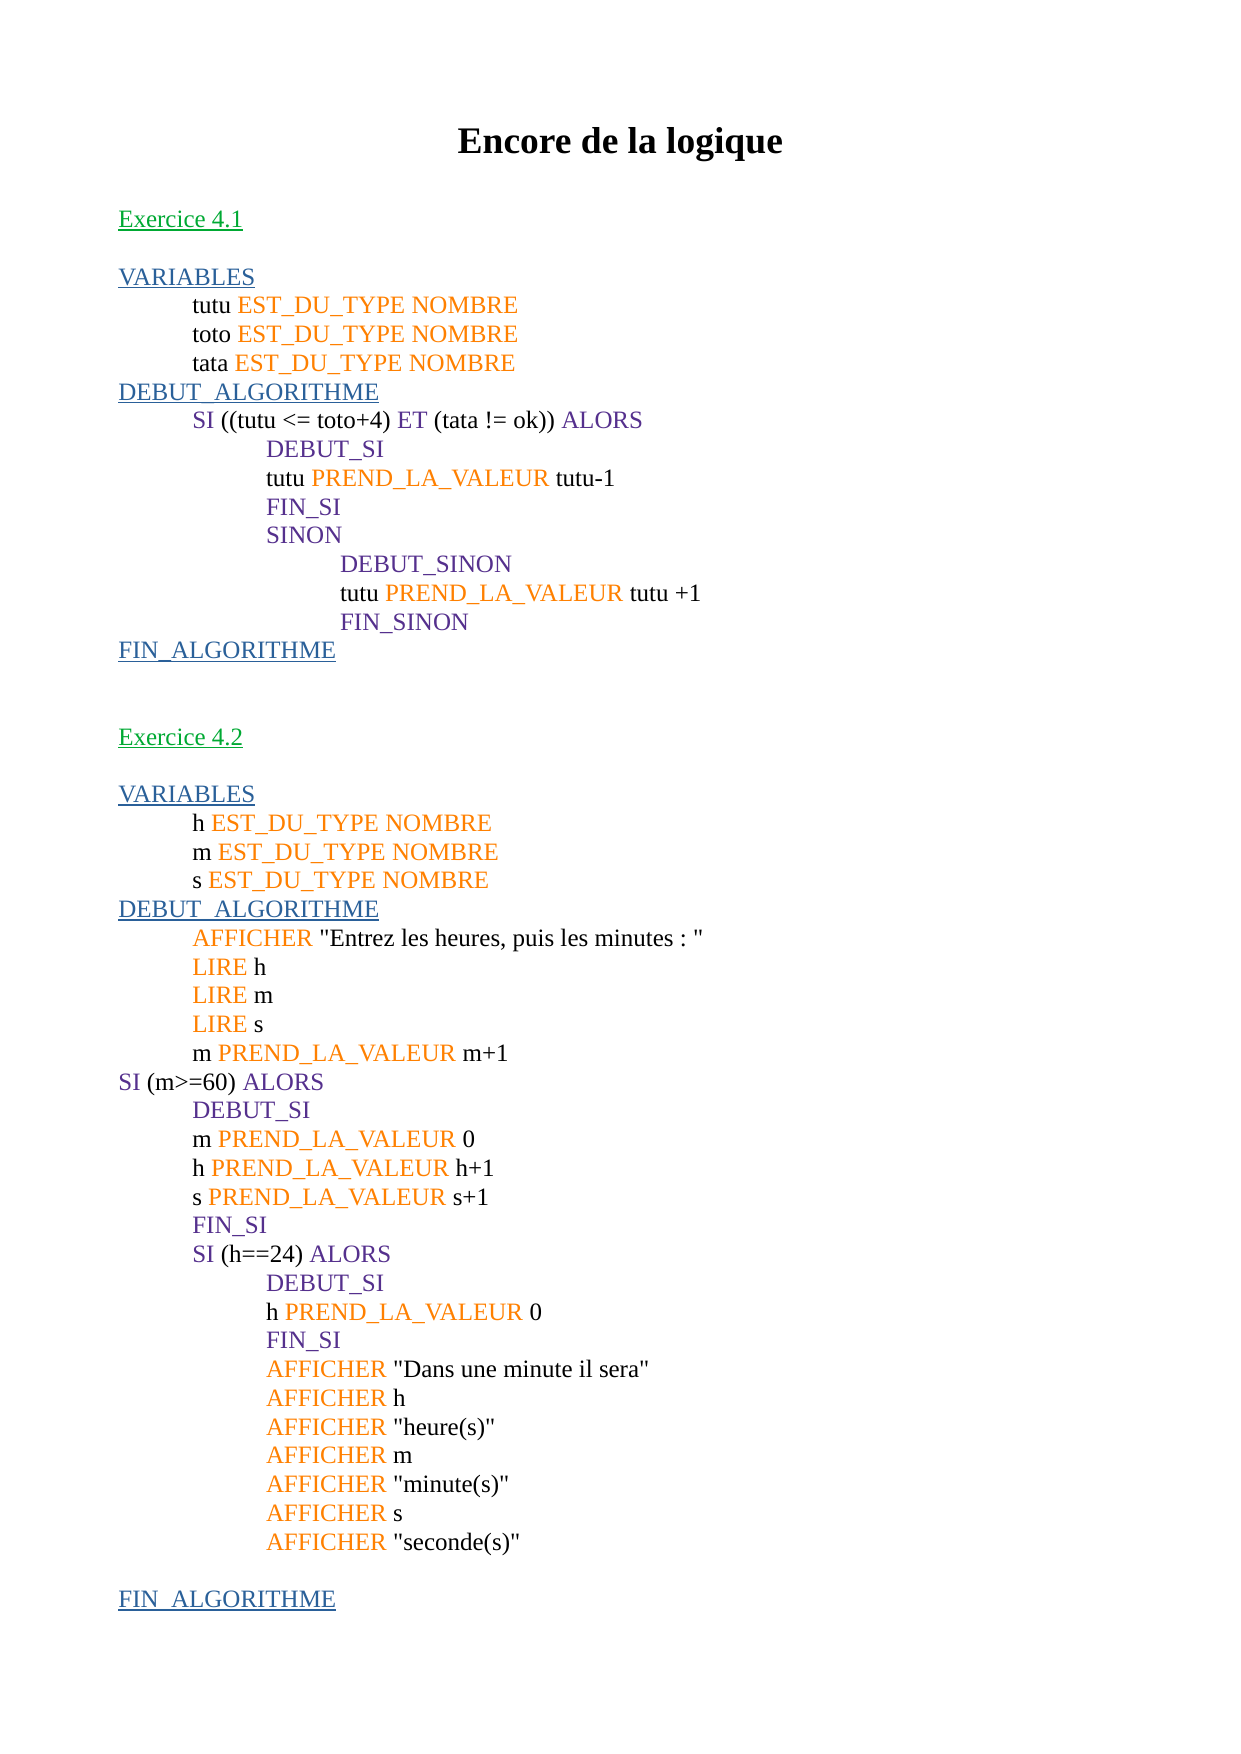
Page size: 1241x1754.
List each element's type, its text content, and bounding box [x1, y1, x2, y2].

text SI (m>=60) ALORS [118, 1067, 1122, 1096]
text DEBUT_SI [118, 1096, 1122, 1124]
text h PREND_LA_VALEUR h+1 [118, 1153, 1122, 1182]
text Encore de la logique [118, 118, 1122, 161]
text SI (h==24) ALORS [118, 1239, 1122, 1268]
text LIRE s [118, 1009, 1122, 1038]
text FIN_ALGORITHME [118, 636, 1122, 664]
text LIRE h [118, 952, 1122, 981]
text FIN_ALGORITHME [118, 1584, 1122, 1613]
text tata EST_DU_TYPE NOMBRE [118, 348, 1122, 377]
text DEBUT_SINON [118, 549, 1122, 578]
text AFFICHER "seconde(s)" [118, 1527, 1122, 1556]
text AFFICHER "Entrez les heures, puis les minutes : " [118, 923, 1122, 952]
text DEBUT_SI [118, 434, 1122, 463]
text AFFICHER "heure(s)" [118, 1412, 1122, 1441]
text AFFICHER m [118, 1441, 1122, 1469]
text DEBUT_SI [118, 1268, 1122, 1297]
text AFFICHER "Dans une minute il sera" [118, 1354, 1122, 1383]
text tutu EST_DU_TYPE NOMBRE [118, 291, 1122, 319]
text tutu PREND_LA_VALEUR tutu +1 [118, 578, 1122, 607]
text m PREND_LA_VALEUR m+1 [118, 1038, 1122, 1067]
text m PREND_LA_VALEUR 0 [118, 1124, 1122, 1153]
text Exercice 4.2 [118, 722, 1122, 751]
text m EST_DU_TYPE NOMBRE [118, 837, 1122, 866]
text FIN_SINON [118, 607, 1122, 636]
text SINON [118, 521, 1122, 549]
text AFFICHER h [118, 1383, 1122, 1412]
text h PREND_LA_VALEUR 0 [118, 1297, 1122, 1326]
text s PREND_LA_VALEUR s+1 [118, 1182, 1122, 1211]
text SI ((tutu <= toto+4) ET (tata != ok)) ALORS [118, 406, 1122, 434]
text FIN_SI [118, 1211, 1122, 1239]
text AFFICHER s [118, 1498, 1122, 1527]
text VARIABLES [118, 262, 1122, 291]
text AFFICHER "minute(s)" [118, 1469, 1122, 1498]
text toto EST_DU_TYPE NOMBRE [118, 319, 1122, 348]
text s EST_DU_TYPE NOMBRE [118, 866, 1122, 894]
text LIRE m [118, 981, 1122, 1009]
text h EST_DU_TYPE NOMBRE [118, 808, 1122, 837]
text DEBUT_ALGORITHME [118, 377, 1122, 406]
text DEBUT_ALGORITHME [118, 894, 1122, 923]
text VARIABLES [118, 779, 1122, 808]
text Exercice 4.1 [118, 204, 1122, 233]
text FIN_SI [118, 1326, 1122, 1354]
text tutu PREND_LA_VALEUR tutu-1 [118, 463, 1122, 492]
text FIN_SI [118, 492, 1122, 521]
